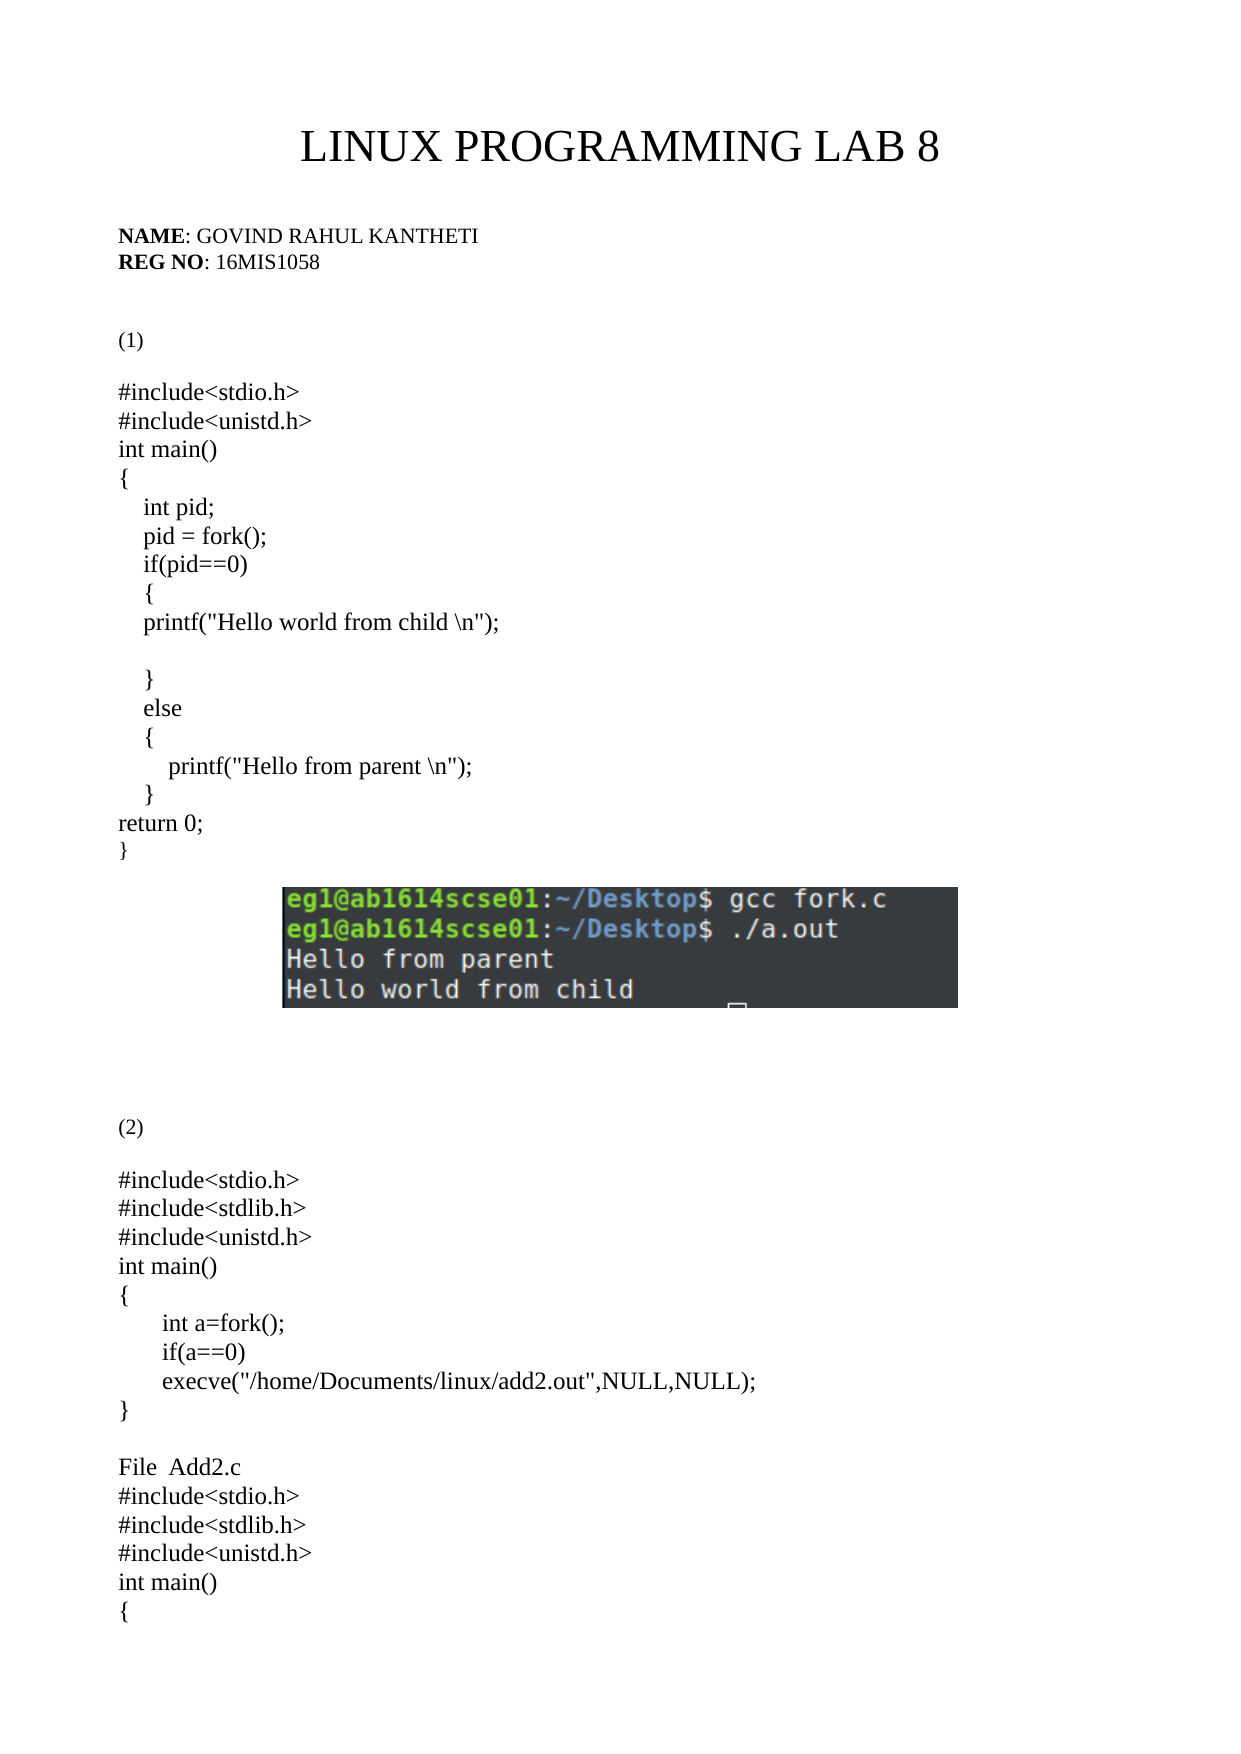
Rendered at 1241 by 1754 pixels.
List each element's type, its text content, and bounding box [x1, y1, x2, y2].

text int main() [118, 1567, 1122, 1596]
text pid = fork(); [118, 521, 1122, 549]
text #include<stdio.h> [118, 1481, 1122, 1510]
text #include<stdio.h> [118, 1165, 1122, 1193]
text } [118, 837, 1122, 862]
picture [282, 887, 958, 1008]
text printf("Hello world from child \n"); [118, 607, 1122, 636]
text #include<unistd.h> [118, 1538, 1122, 1567]
text #include<stdlib.h> [118, 1510, 1122, 1538]
text if(pid==0) [118, 549, 1122, 578]
text (2) [118, 1114, 1122, 1139]
text } [118, 664, 1122, 693]
text return 0; [118, 808, 1122, 837]
text (1) [118, 327, 1122, 352]
text LINUX PROGRAMMING LAB 8 [118, 118, 1122, 171]
text { [118, 463, 1122, 492]
text { [118, 1280, 1122, 1308]
text execve("/home/Documents/linux/add2.out",NULL,NULL); [118, 1366, 1122, 1395]
text { [118, 578, 1122, 607]
text { [118, 722, 1122, 751]
text #include<stdio.h> [118, 377, 1122, 406]
text } [118, 1395, 1122, 1423]
text else [118, 693, 1122, 722]
text printf("Hello from parent \n"); [118, 751, 1122, 779]
text int pid; [118, 492, 1122, 521]
text #include<unistd.h> [118, 1222, 1122, 1251]
text #include<unistd.h> [118, 406, 1122, 434]
text NAME: GOVIND RAHUL KANTHETI [118, 223, 1122, 249]
text if(a==0) [118, 1337, 1122, 1366]
text int a=fork(); [118, 1308, 1122, 1337]
text #include<stdlib.h> [118, 1193, 1122, 1222]
text int main() [118, 434, 1122, 463]
text REG NO: 16MIS1058 [118, 249, 1122, 274]
text int main() [118, 1251, 1122, 1280]
text { [118, 1596, 1122, 1625]
text File Add2.c [118, 1452, 1122, 1481]
text } [118, 779, 1122, 808]
